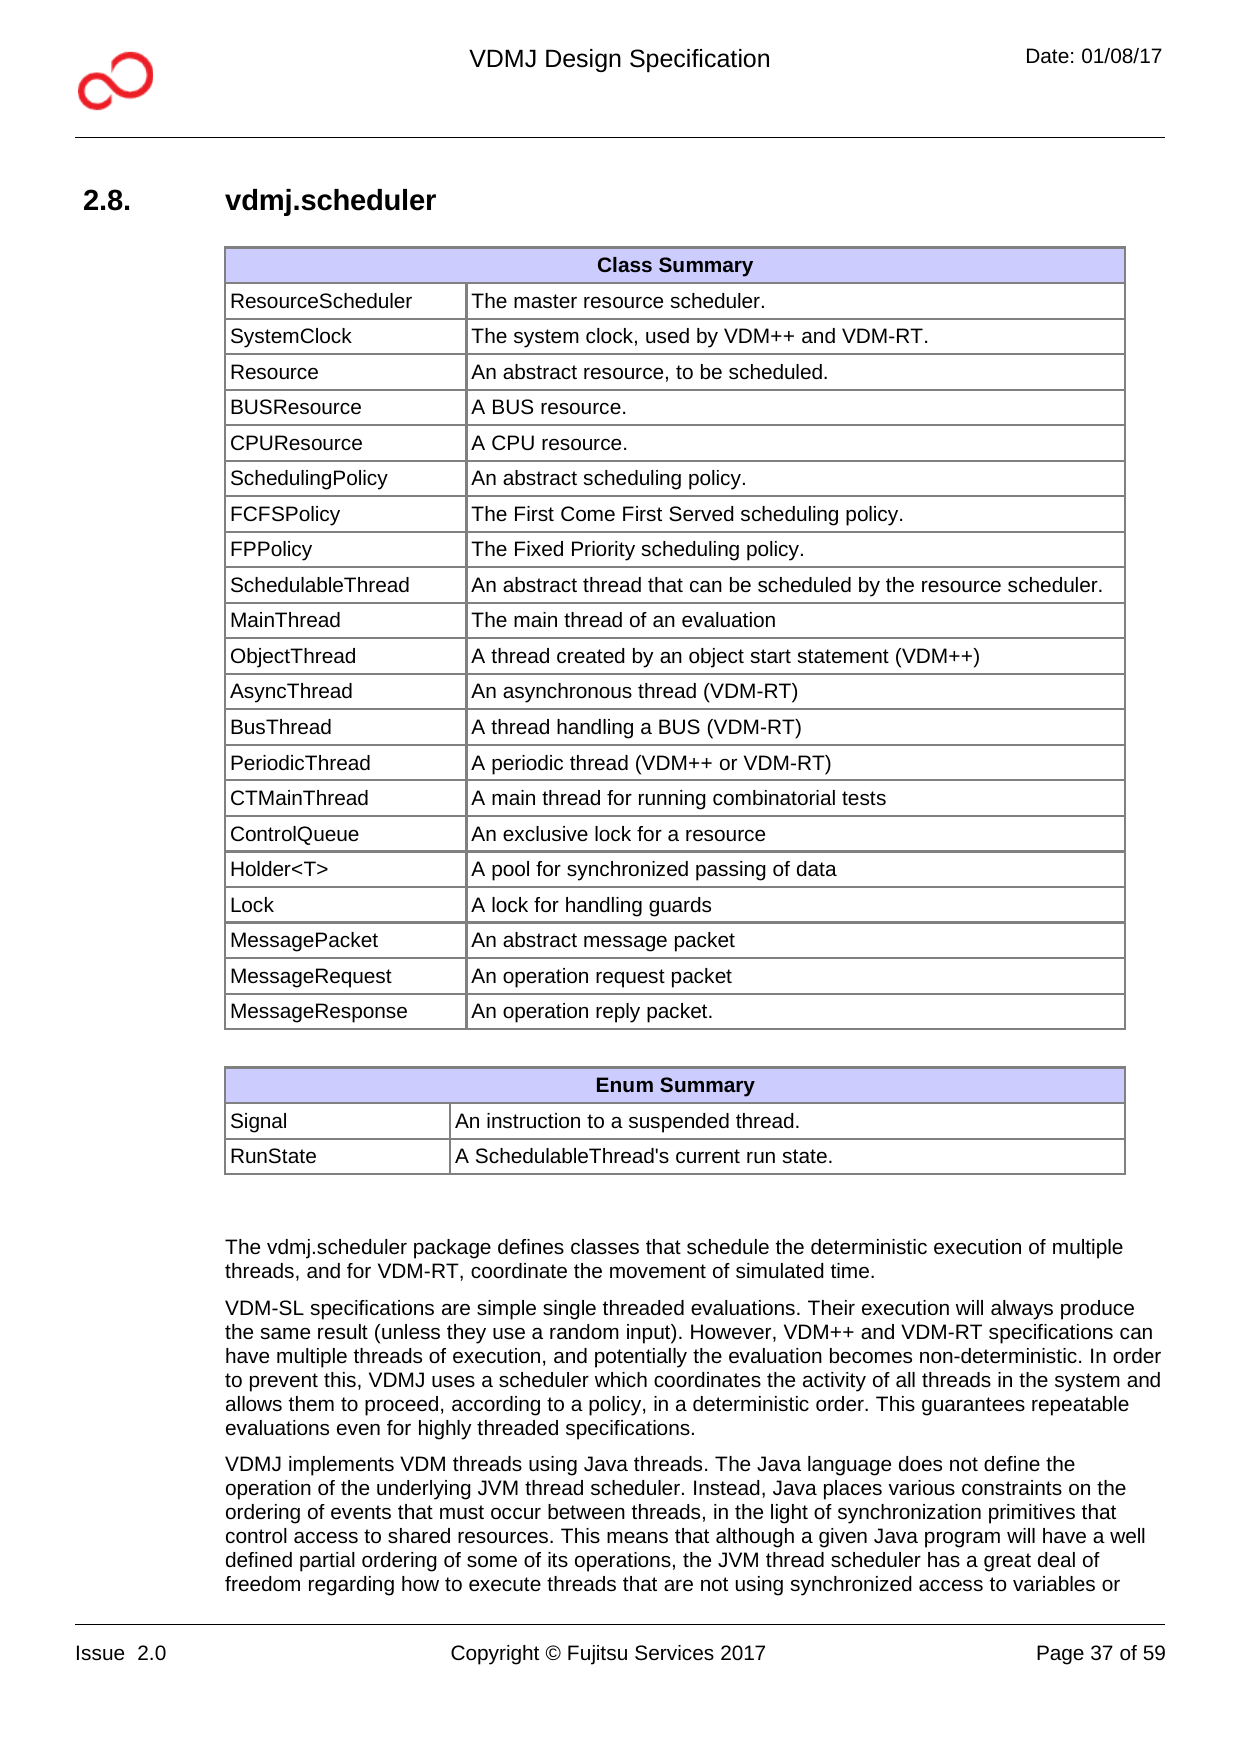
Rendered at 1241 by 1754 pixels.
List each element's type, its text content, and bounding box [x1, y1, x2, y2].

table_cell The First Come First Served scheduling policy. [468, 497, 1124, 531]
table_cell Signal [226, 1104, 449, 1137]
table_cell An operation request packet [468, 959, 1124, 992]
table_header Class Summary [226, 249, 1124, 282]
table_cell SystemClock [226, 320, 465, 353]
table_cell An instruction to a suspended thread. [451, 1104, 1124, 1137]
table_cell SchedulableThread [226, 568, 465, 602]
table_cell RunState [226, 1140, 449, 1173]
table_cell BUSResource [226, 391, 465, 424]
table_cell A BUS resource. [468, 391, 1124, 424]
table_cell ControlQueue [226, 817, 465, 850]
table_cell SchedulingPolicy [226, 462, 465, 495]
table_cell An abstract message packet [468, 924, 1124, 957]
table_cell An abstract resource, to be scheduled. [468, 355, 1124, 388]
table_cell MessagePacket [226, 924, 465, 957]
table_cell A thread created by an object start statement (VDM++) [468, 639, 1124, 673]
subtitle vdmj.scheduler [75, 183, 1165, 216]
table_cell The master resource scheduler. [468, 284, 1124, 317]
table_cell CPUResource [226, 426, 465, 459]
table_cell BusThread [226, 710, 465, 744]
table_cell Lock [226, 888, 465, 921]
table_cell FPPolicy [226, 533, 465, 566]
picture [78, 44, 153, 120]
table_cell CTMainThread [226, 781, 465, 815]
table_cell A pool for synchronized passing of data [468, 853, 1124, 886]
table_cell An asynchronous thread (VDM-RT) [468, 675, 1124, 708]
table_cell The system clock, used by VDM++ and VDM-RT. [468, 320, 1124, 353]
table_cell The Fixed Priority scheduling policy. [468, 533, 1124, 566]
table_header Enum Summary [226, 1069, 1124, 1102]
table_cell A SchedulableThread's current run state. [451, 1140, 1124, 1173]
text VDM-SL specifications are simple single threaded evaluations. Their execution will always produce the same result (unless they use a random input). However, VDM++ and VDM-RT specifications can have multiple threads of execution, and potentially the evaluation becomes non-deterministic. In order to prevent this, VDMJ uses a scheduler which coordinates the activity of all threads in the system and allows them to proceed, according to a policy, in a deterministic order. This guarantees repeatable evaluations even for highly threaded specifications. [225, 1296, 1165, 1440]
text VDMJ implements VDM threads using Java threads. The Java language does not define the operation of the underlying JVM thread scheduler. Instead, Java places various constraints on the ordering of events that must occur between threads, in the light of synchronization primitives that control access to shared resources. This means that although a given Java program will have a well defined partial ordering of some of its operations, the JVM thread scheduler has a great deal of freedom regarding how to execute threads that are not using synchronized access to variables or [225, 1452, 1165, 1596]
table_cell MessageResponse [226, 995, 465, 1028]
table_cell A thread handling a BUS (VDM-RT) [468, 710, 1124, 744]
table_cell An abstract thread that can be scheduled by the resource scheduler. [468, 568, 1124, 602]
table_cell FCFSPolicy [226, 497, 465, 531]
table_cell MessageRequest [226, 959, 465, 992]
table_cell A main thread for running combinatorial tests [468, 781, 1124, 815]
table_cell A CPU resource. [468, 426, 1124, 459]
table_cell An exclusive lock for a resource [468, 817, 1124, 850]
table_cell ObjectThread [226, 639, 465, 673]
table_cell MainThread [226, 604, 465, 637]
table_cell An operation reply packet. [468, 995, 1124, 1028]
table_cell Holder<T> [226, 853, 465, 886]
table_cell AsyncThread [226, 675, 465, 708]
table_cell PeriodicThread [226, 746, 465, 779]
text The vdmj.scheduler package defines classes that schedule the deterministic execution of multiple threads, and for VDM-RT, coordinate the movement of simulated time. [225, 1236, 1165, 1283]
table_cell Resource [226, 355, 465, 388]
table_cell ResourceScheduler [226, 284, 465, 317]
table_cell An abstract scheduling policy. [468, 462, 1124, 495]
table_cell The main thread of an evaluation [468, 604, 1124, 637]
table_cell A periodic thread (VDM++ or VDM-RT) [468, 746, 1124, 779]
table_cell A lock for handling guards [468, 888, 1124, 921]
